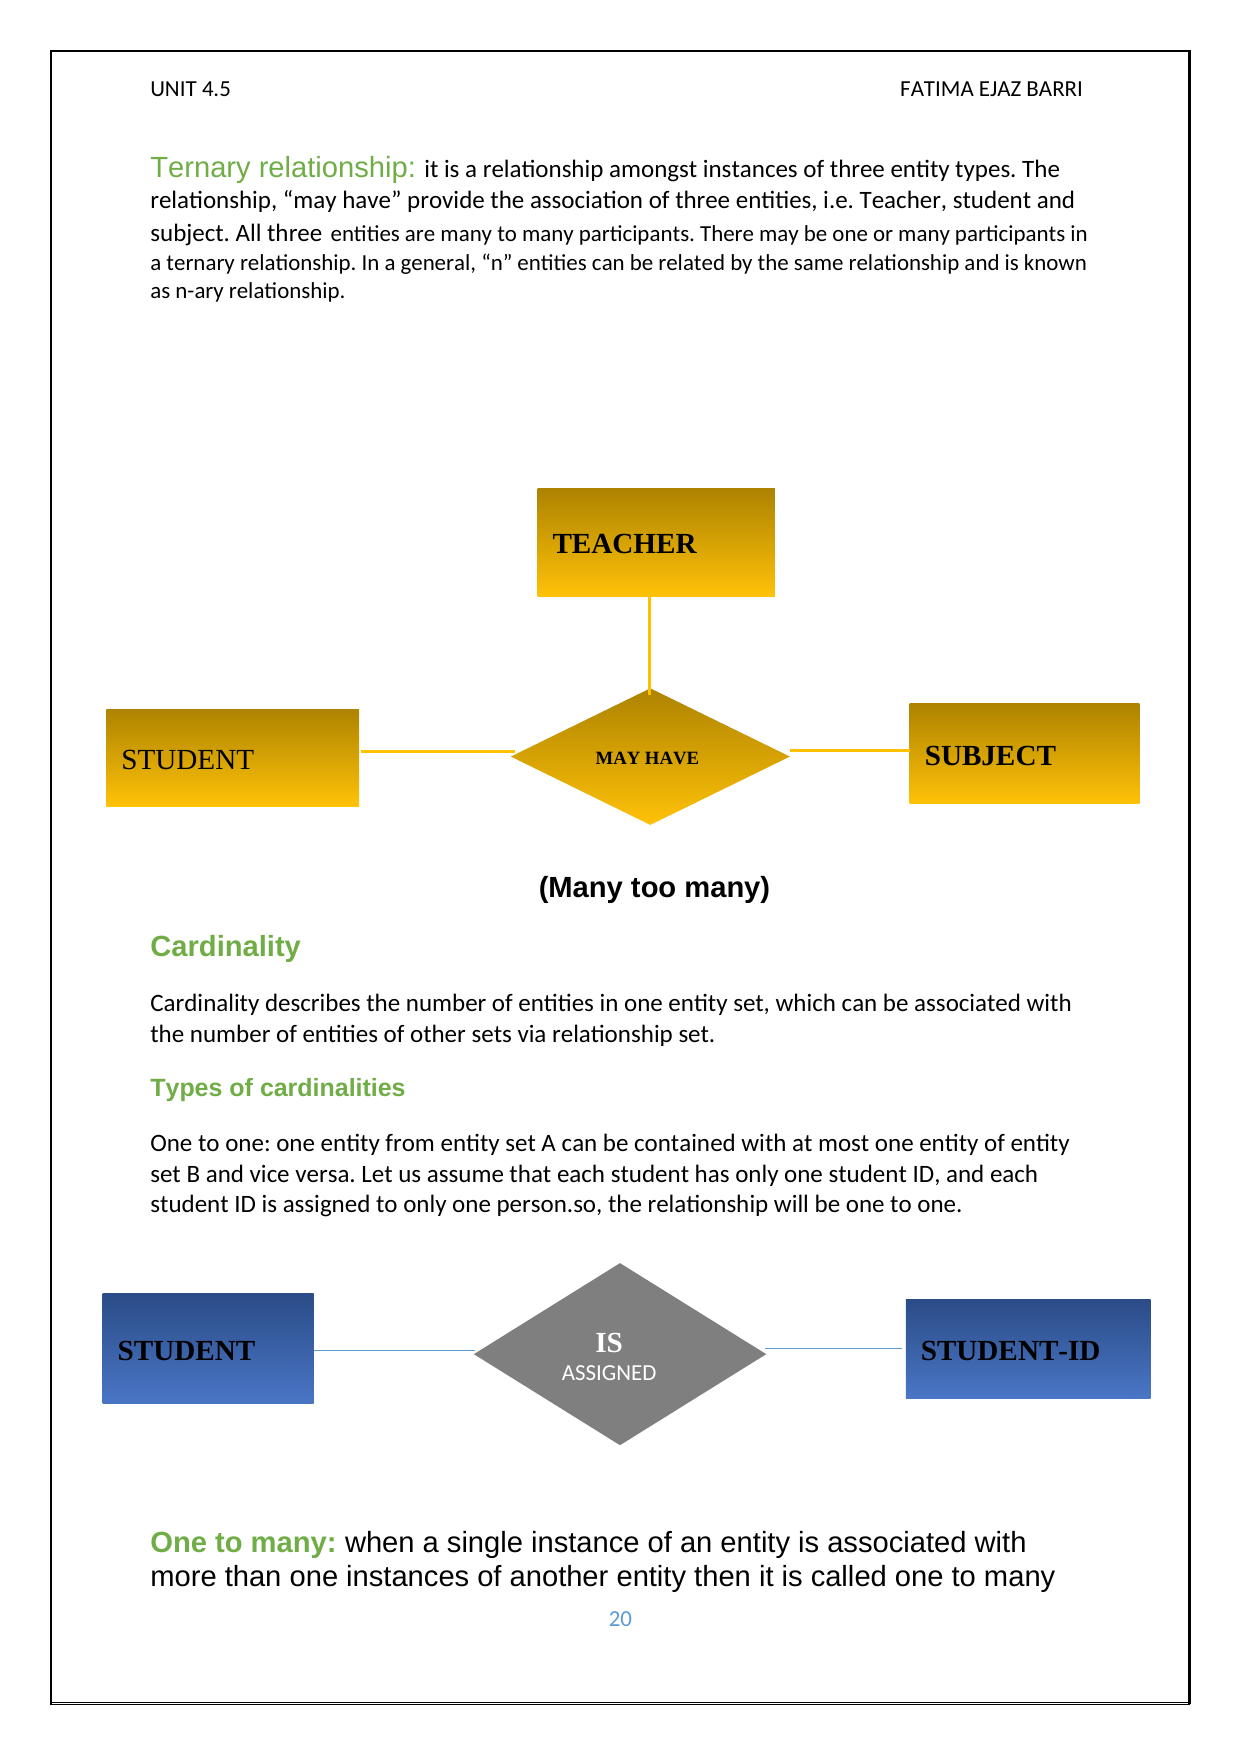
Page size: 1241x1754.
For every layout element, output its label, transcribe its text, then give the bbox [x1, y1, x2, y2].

text One to one: one entity from entity set A can be contained with at most one entity of entity set B and vice versa. Let us assume that each student has only one student ID, and each student ID is assigned to only one person.so, the relationship will be one to one. [150, 1127, 1090, 1219]
text (Many too many) [150, 870, 1090, 904]
text Cardinality describes the number of entities in one entity set, which can be associated with the number of entities of other sets via relationship set. [150, 987, 1090, 1048]
text One to many: when a single instance of an entity is associated with more than one instances of another entity then it is called one to many [150, 1525, 1090, 1592]
text Types of cardinalities [150, 1073, 1090, 1102]
text Cardinality [150, 929, 1090, 962]
text Ternary relationship: it is a relationship amongst instances of three entity types. The relationship, “may have” provide the association of three entities, i.e. Teacher, student and subject. All three entities are many to many participants. There may be one or many participants in a ternary relationship. In a general, “n” entities can be related by the same relationship and is known as n-ary relationship. [150, 150, 1090, 304]
